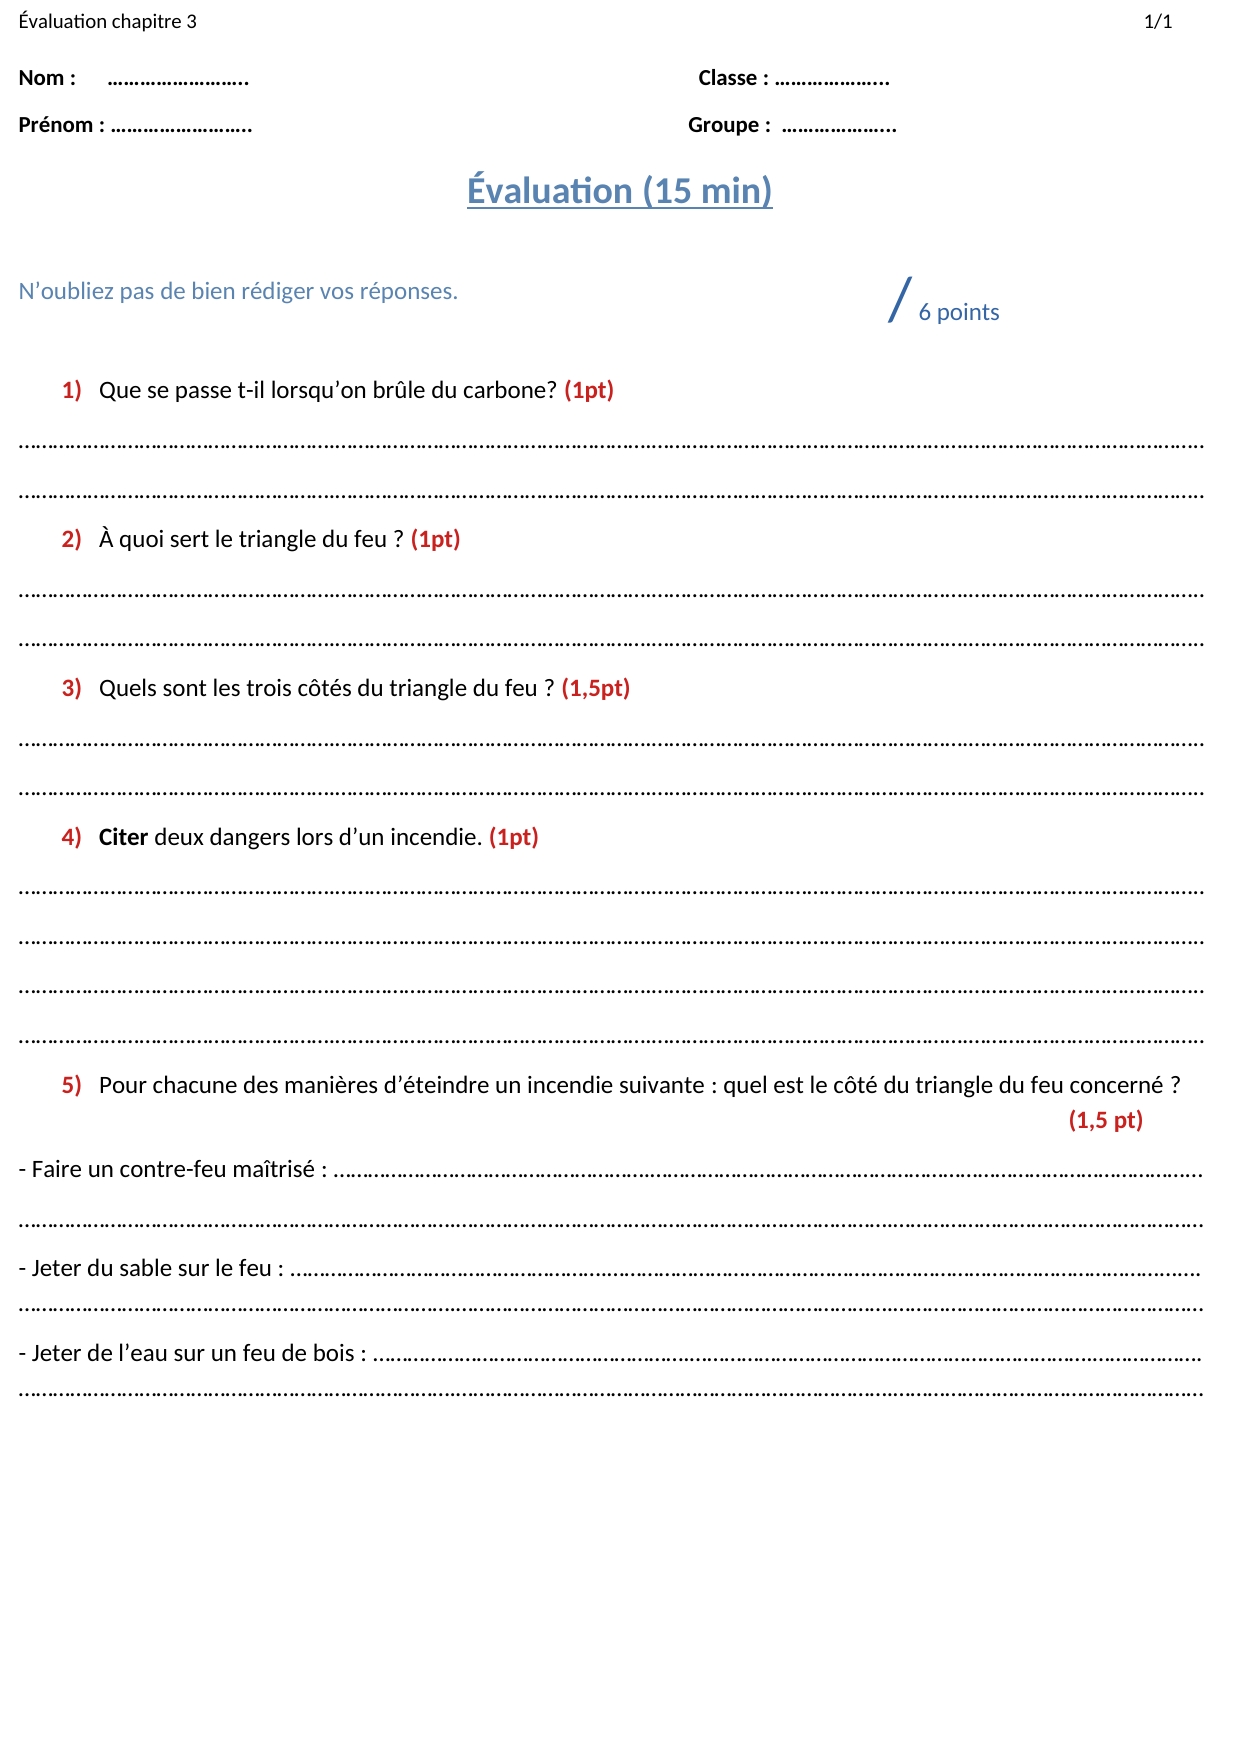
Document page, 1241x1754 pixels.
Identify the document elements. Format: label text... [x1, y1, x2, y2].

text ……………………………………………….……………………………………………….……………………………………………….………………………………….. [18, 722, 1221, 752]
text ……………………………………………….……………………………………………….……………………………………………….………………………………….. [18, 474, 1221, 504]
text ……………………………………………….……………………………………………….……………………………………………….………………………………….. [18, 870, 1221, 901]
text Nom : …………………….. Classe : ………………... [18, 63, 1221, 91]
text - Faire un contre-feu maîtrisé : ……………………………………………….…………………………………………………………………………………... [18, 1153, 1221, 1184]
list À quoi sert le triangle du feu ? (1pt) [61, 523, 1221, 554]
text ……………………………………………….……………………………………………….……………………………………………….………………………………….. [18, 771, 1221, 802]
text ……………………………………………….……………………………………………….……………………………………………….………………………………….. [18, 1019, 1221, 1050]
list Citer deux dangers lors d’un incendie. (1pt) [61, 821, 1221, 851]
text ………………………………………………………………….………………………………………………………………….……………………………………………… [18, 1203, 1221, 1233]
text ……………………………………………….……………………………………………….……………………………………………….………………………………….. [18, 920, 1221, 951]
list Quels sont les trois côtés du triangle du feu ? (1,5pt) [61, 672, 1221, 703]
subtitle Évaluation (15 min) [18, 167, 1221, 213]
list Pour chacune des manières d’éteindre un incendie suivante : quel est le côté du triangle du feu concerné ? (1,5 pt) [61, 1069, 1221, 1134]
text ……………………………………………….……………………………………………….……………………………………………….………………………………….. [18, 573, 1221, 603]
text ……………………………………………….……………………………………………….……………………………………………….………………………………….. [18, 424, 1221, 455]
text - Jeter de l’eau sur un feu de bois : ……………………………………………….…………………………………………………………….……………….………………………………………………………………….………………………………………………………………….……………………………………………… [18, 1337, 1221, 1403]
text ……………………………………………….……………………………………………….……………………………………………….………………………………….. [18, 969, 1221, 1000]
text Prénom : …………………….. Groupe : ………………... [18, 110, 1221, 138]
text N’oubliez pas de bien rédiger vos réponses. [18, 275, 1221, 306]
text - Jeter du sable sur le feu : ……………………………………………….……………………………………………………………………………………...….………………………………………………………………….………………………………………………………………….……………………………………………… [18, 1252, 1221, 1318]
list Que se passe t-il lorsqu’on brûle du carbone? (1pt) [61, 374, 1221, 405]
text ……………………………………………….……………………………………………….……………………………………………….………………………………….. [18, 622, 1221, 653]
